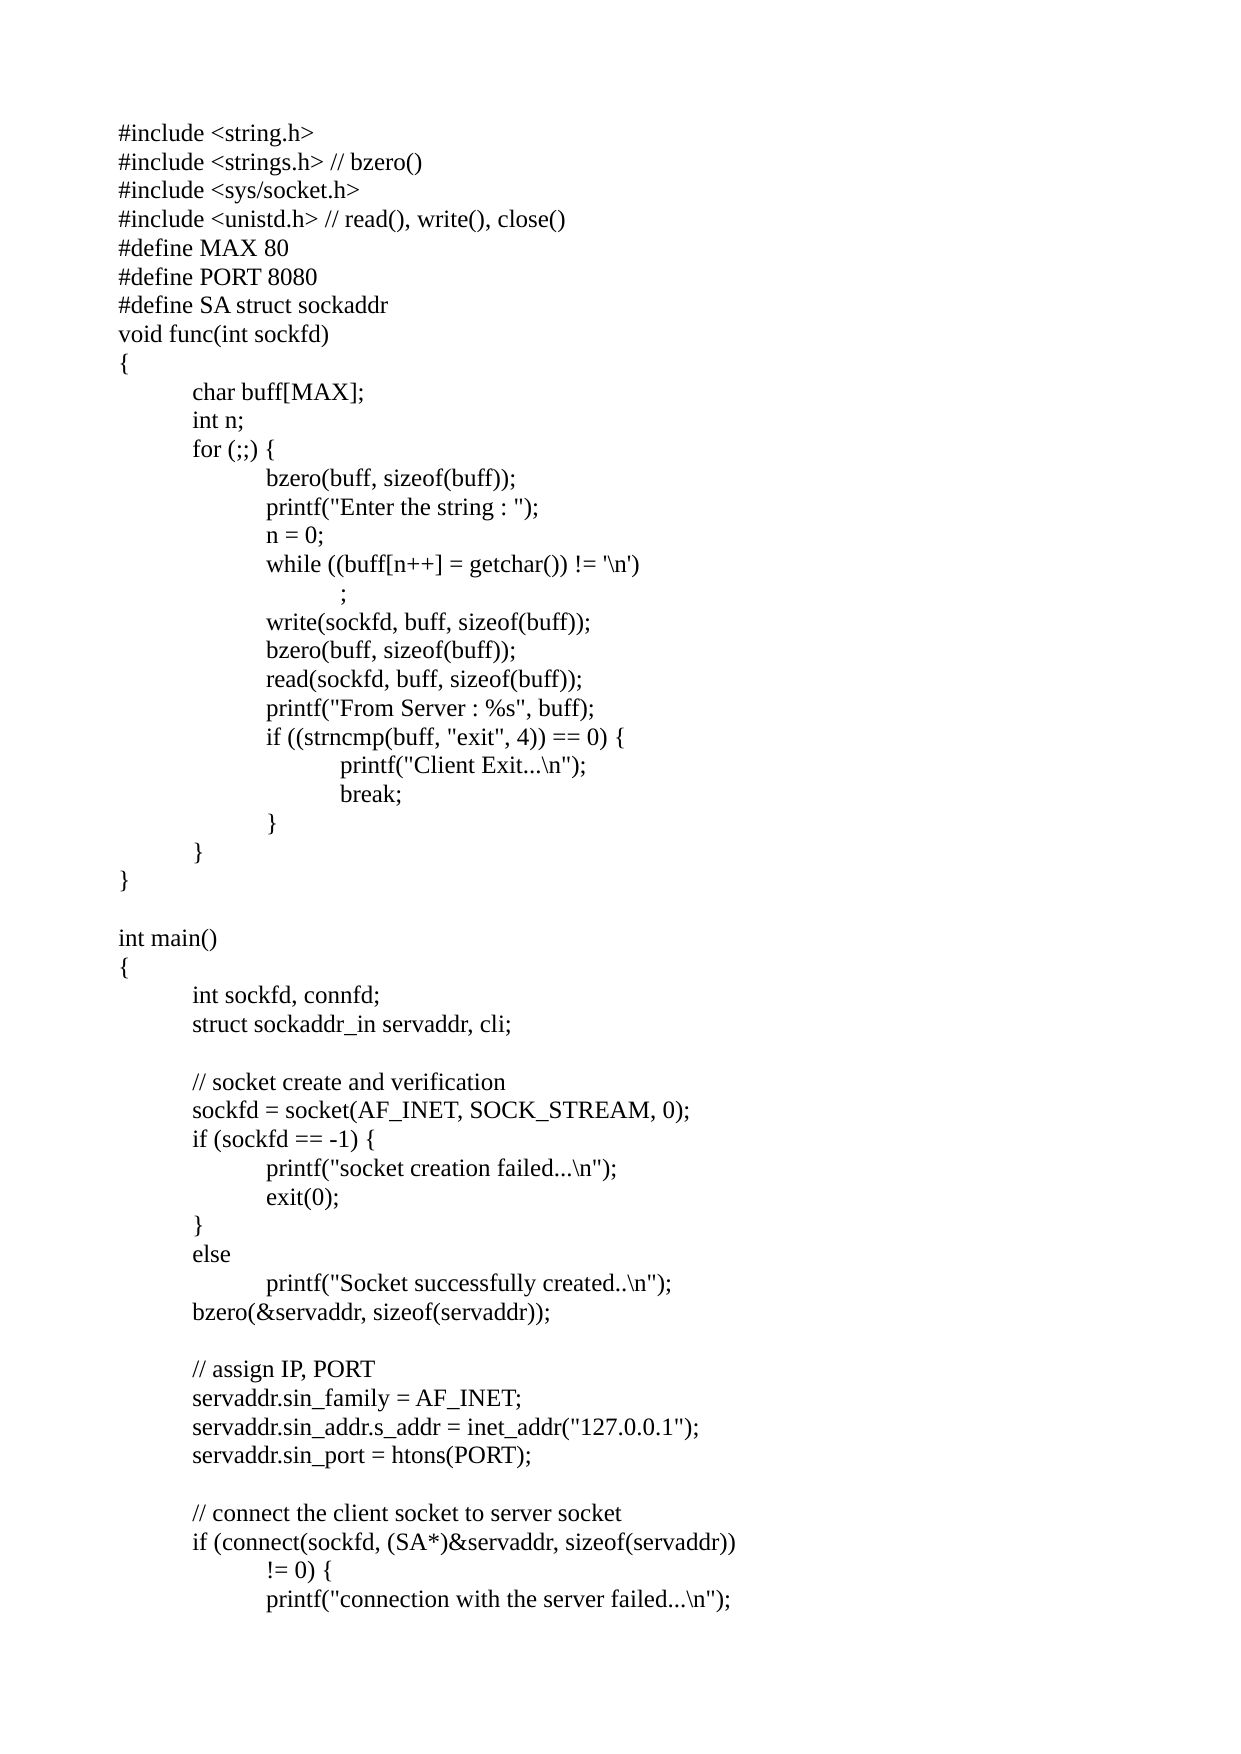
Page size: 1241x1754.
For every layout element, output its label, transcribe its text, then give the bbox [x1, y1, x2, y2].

text printf("socket creation failed...\n"); [118, 1153, 1122, 1182]
text ; [118, 578, 1122, 607]
text #define SA struct sockaddr [118, 291, 1122, 319]
text servaddr.sin_addr.s_addr = inet_addr("127.0.0.1"); [118, 1412, 1122, 1441]
text if ((strncmp(buff, "exit", 4)) == 0) { [118, 722, 1122, 751]
text read(sockfd, buff, sizeof(buff)); [118, 664, 1122, 693]
text if (sockfd == -1) { [118, 1124, 1122, 1153]
text printf("Socket successfully created..\n"); [118, 1268, 1122, 1297]
text int main() [118, 923, 1122, 952]
text struct sockaddr_in servaddr, cli; [118, 1009, 1122, 1038]
text printf("From Server : %s", buff); [118, 693, 1122, 722]
text } [118, 1211, 1122, 1239]
text bzero(buff, sizeof(buff)); [118, 636, 1122, 664]
text #define MAX 80 [118, 233, 1122, 262]
text exit(0); [118, 1182, 1122, 1211]
text for (;;) { [118, 434, 1122, 463]
text // socket create and verification [118, 1067, 1122, 1096]
text // assign IP, PORT [118, 1354, 1122, 1383]
text } [118, 808, 1122, 837]
text != 0) { [118, 1556, 1122, 1584]
text while ((buff[n++] = getchar()) != '\n') [118, 549, 1122, 578]
text // connect the client socket to server socket [118, 1498, 1122, 1527]
text write(sockfd, buff, sizeof(buff)); [118, 607, 1122, 636]
text break; [118, 779, 1122, 808]
text if (connect(sockfd, (SA*)&servaddr, sizeof(servaddr)) [118, 1527, 1122, 1556]
text int n; [118, 406, 1122, 434]
text #include <strings.h> // bzero() [118, 147, 1122, 176]
text void func(int sockfd) [118, 319, 1122, 348]
text #define PORT 8080 [118, 262, 1122, 291]
text bzero(buff, sizeof(buff)); [118, 463, 1122, 492]
text n = 0; [118, 521, 1122, 549]
text #include <string.h> [118, 118, 1122, 147]
text printf("Enter the string : "); [118, 492, 1122, 521]
text int sockfd, connfd; [118, 981, 1122, 1009]
text bzero(&servaddr, sizeof(servaddr)); [118, 1297, 1122, 1326]
text servaddr.sin_port = htons(PORT); [118, 1441, 1122, 1469]
text printf("Client Exit...\n"); [118, 751, 1122, 779]
text #include <sys/socket.h> [118, 176, 1122, 204]
text #include <unistd.h> // read(), write(), close() [118, 204, 1122, 233]
text else [118, 1239, 1122, 1268]
text sockfd = socket(AF_INET, SOCK_STREAM, 0); [118, 1096, 1122, 1124]
text { [118, 348, 1122, 377]
text servaddr.sin_family = AF_INET; [118, 1383, 1122, 1412]
text } [118, 837, 1122, 866]
text } [118, 866, 1122, 894]
text char buff[MAX]; [118, 377, 1122, 406]
text { [118, 952, 1122, 981]
text printf("connection with the server failed...\n"); [118, 1584, 1122, 1613]
